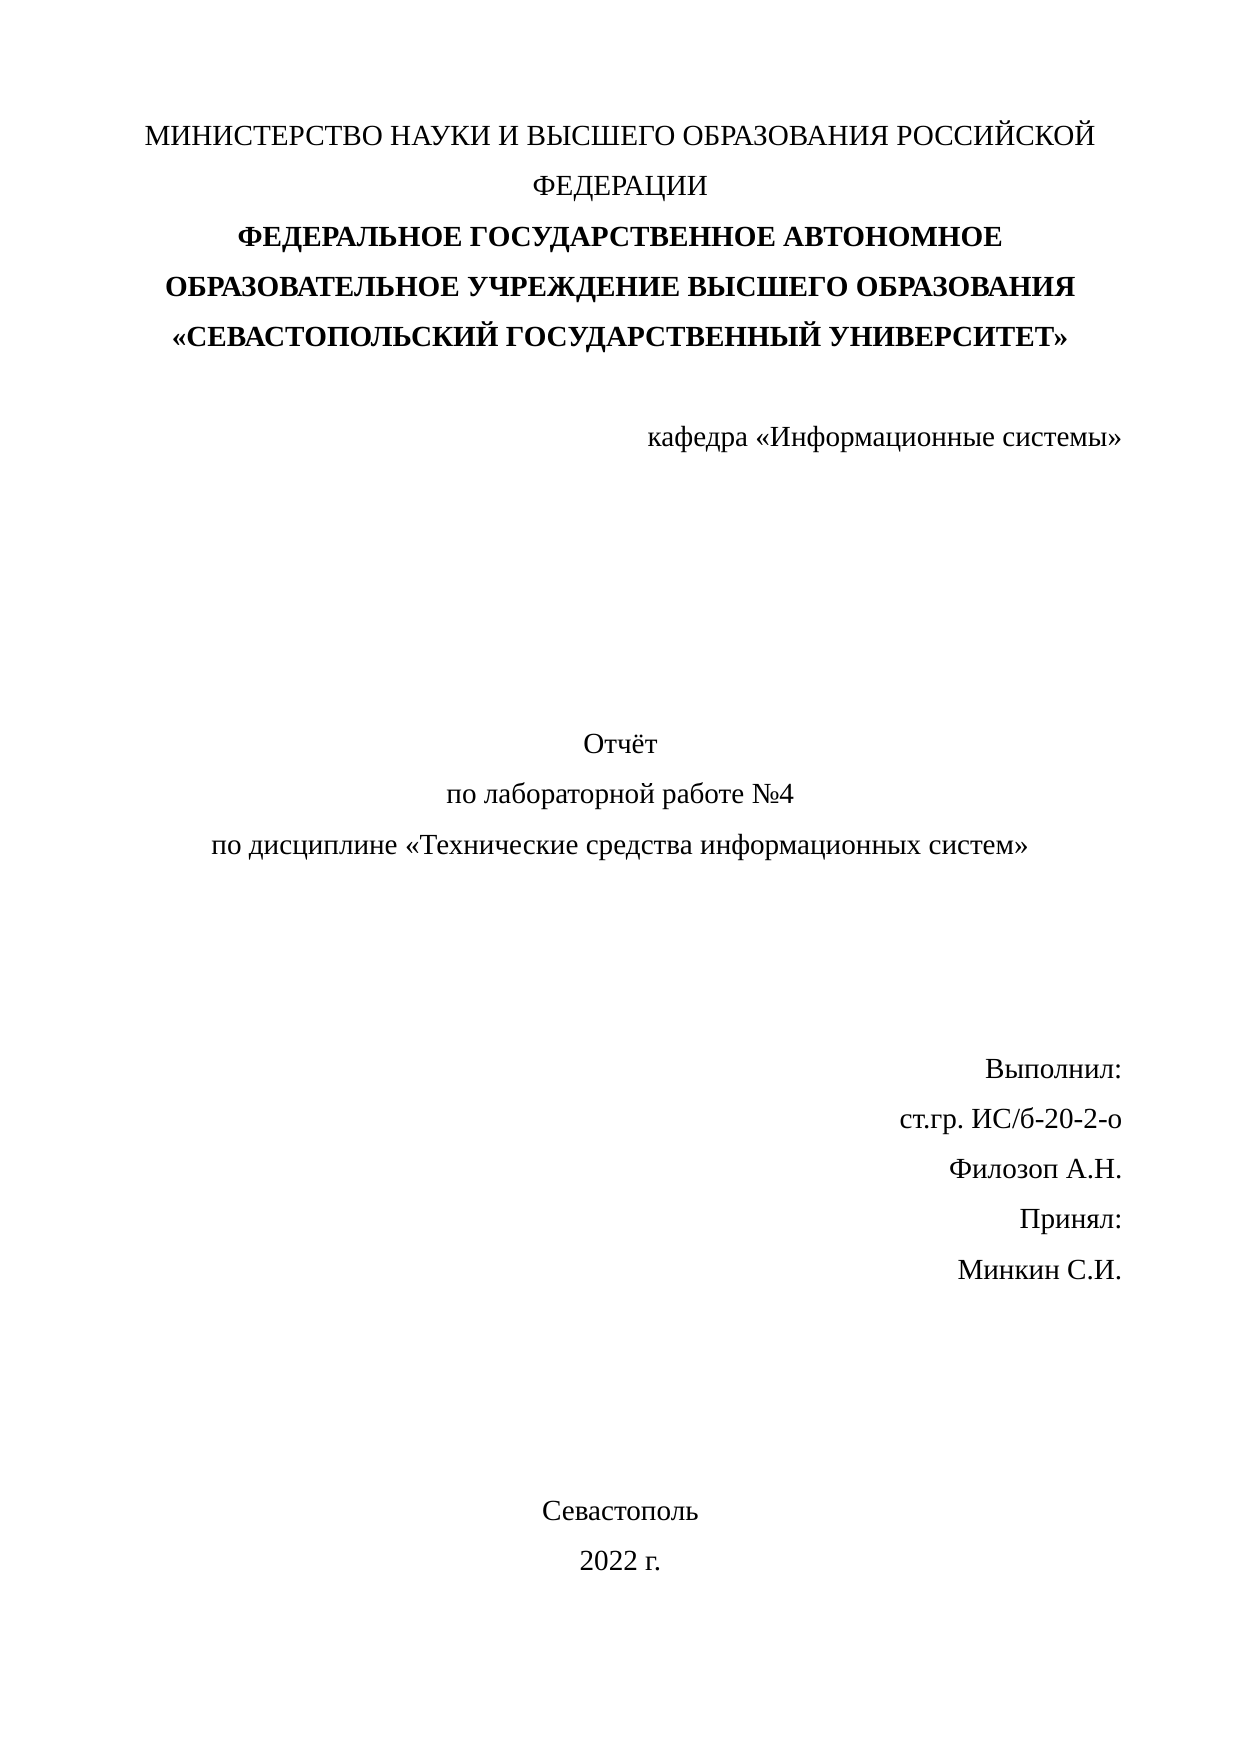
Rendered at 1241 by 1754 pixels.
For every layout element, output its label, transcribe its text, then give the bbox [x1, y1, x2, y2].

table_cell Отчёт по лабораторной работе №4 по дисциплине «Технические средства информационных систем» [118, 726, 1122, 1051]
table_cell [118, 419, 620, 726]
table_cell [118, 1051, 620, 1202]
table_header МИНИСТЕРСТВО НАУКИ И ВЫСШЕГО ОБРАЗОВАНИЯ РОССИЙСКОЙ ФЕДЕРАЦИИ [118, 118, 1122, 219]
table_cell кафедра «Информационные системы» [620, 419, 1122, 726]
table_cell ФЕДЕРАЛЬНОЕ ГОСУДАРСТВЕННОЕ АВТОНОМНОЕ ОБРАЗОВАТЕЛЬНОЕ УЧРЕЖДЕНИЕ ВЫСШЕГО ОБРАЗОВАНИЯ «СЕВАСТОПОЛЬСКИЙ ГОСУДАРСТВЕННЫЙ УНИВЕРСИТЕТ» [118, 219, 1122, 419]
table_cell Принял: Минкин С.И. [620, 1202, 1122, 1493]
table_cell [118, 1202, 620, 1493]
table_cell Выполнил: ст.гр. ИС/б-20-2-о Филозоп А.Н. [620, 1051, 1122, 1202]
table_cell Севастополь 2022 г. [118, 1493, 1122, 1594]
